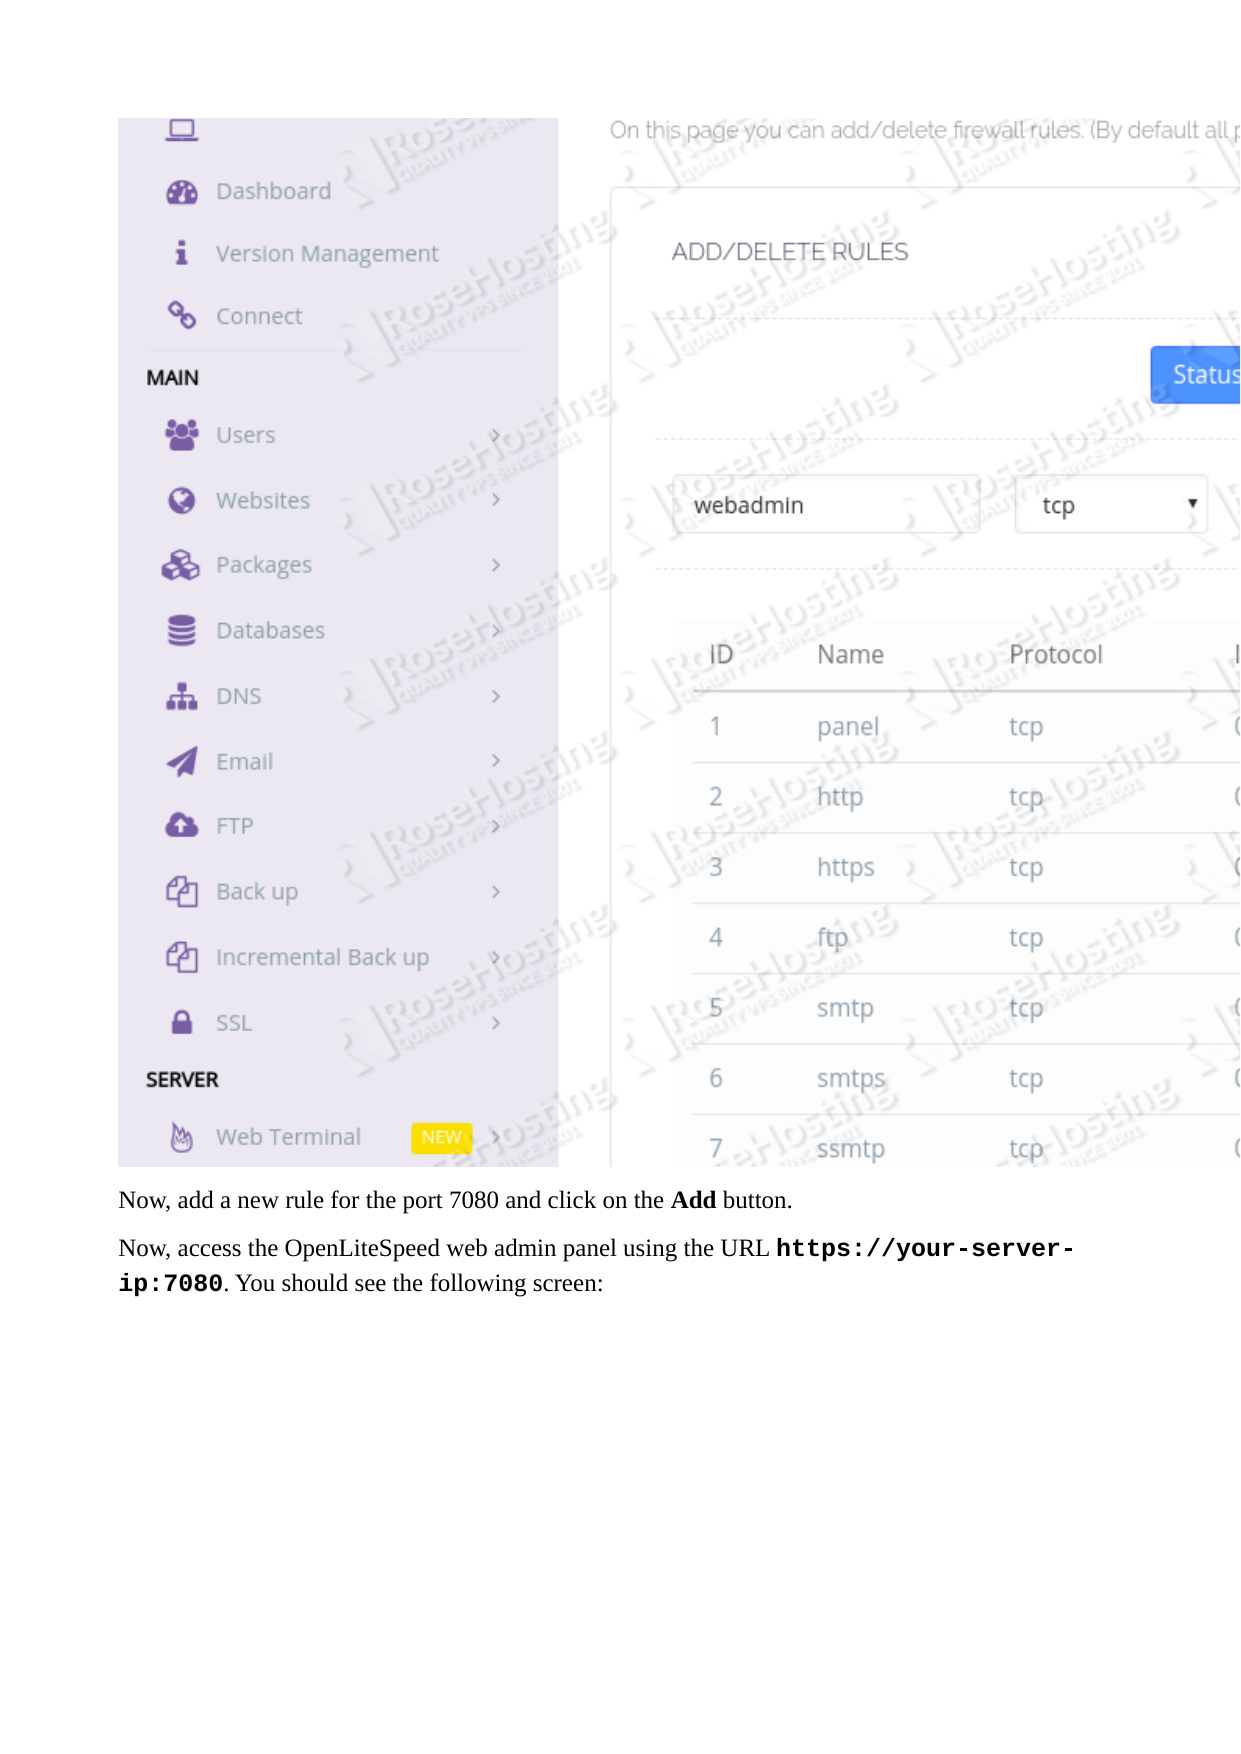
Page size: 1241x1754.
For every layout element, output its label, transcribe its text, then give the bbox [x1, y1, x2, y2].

text Now, access the OpenLiteSpeed web admin panel using the URL https://your-server-ip:7080. You should see the following screen: [118, 1233, 1122, 1299]
picture [118, 118, 1241, 1167]
text Now, add a new rule for the port 7080 and click on the Add button. [118, 1185, 1122, 1214]
